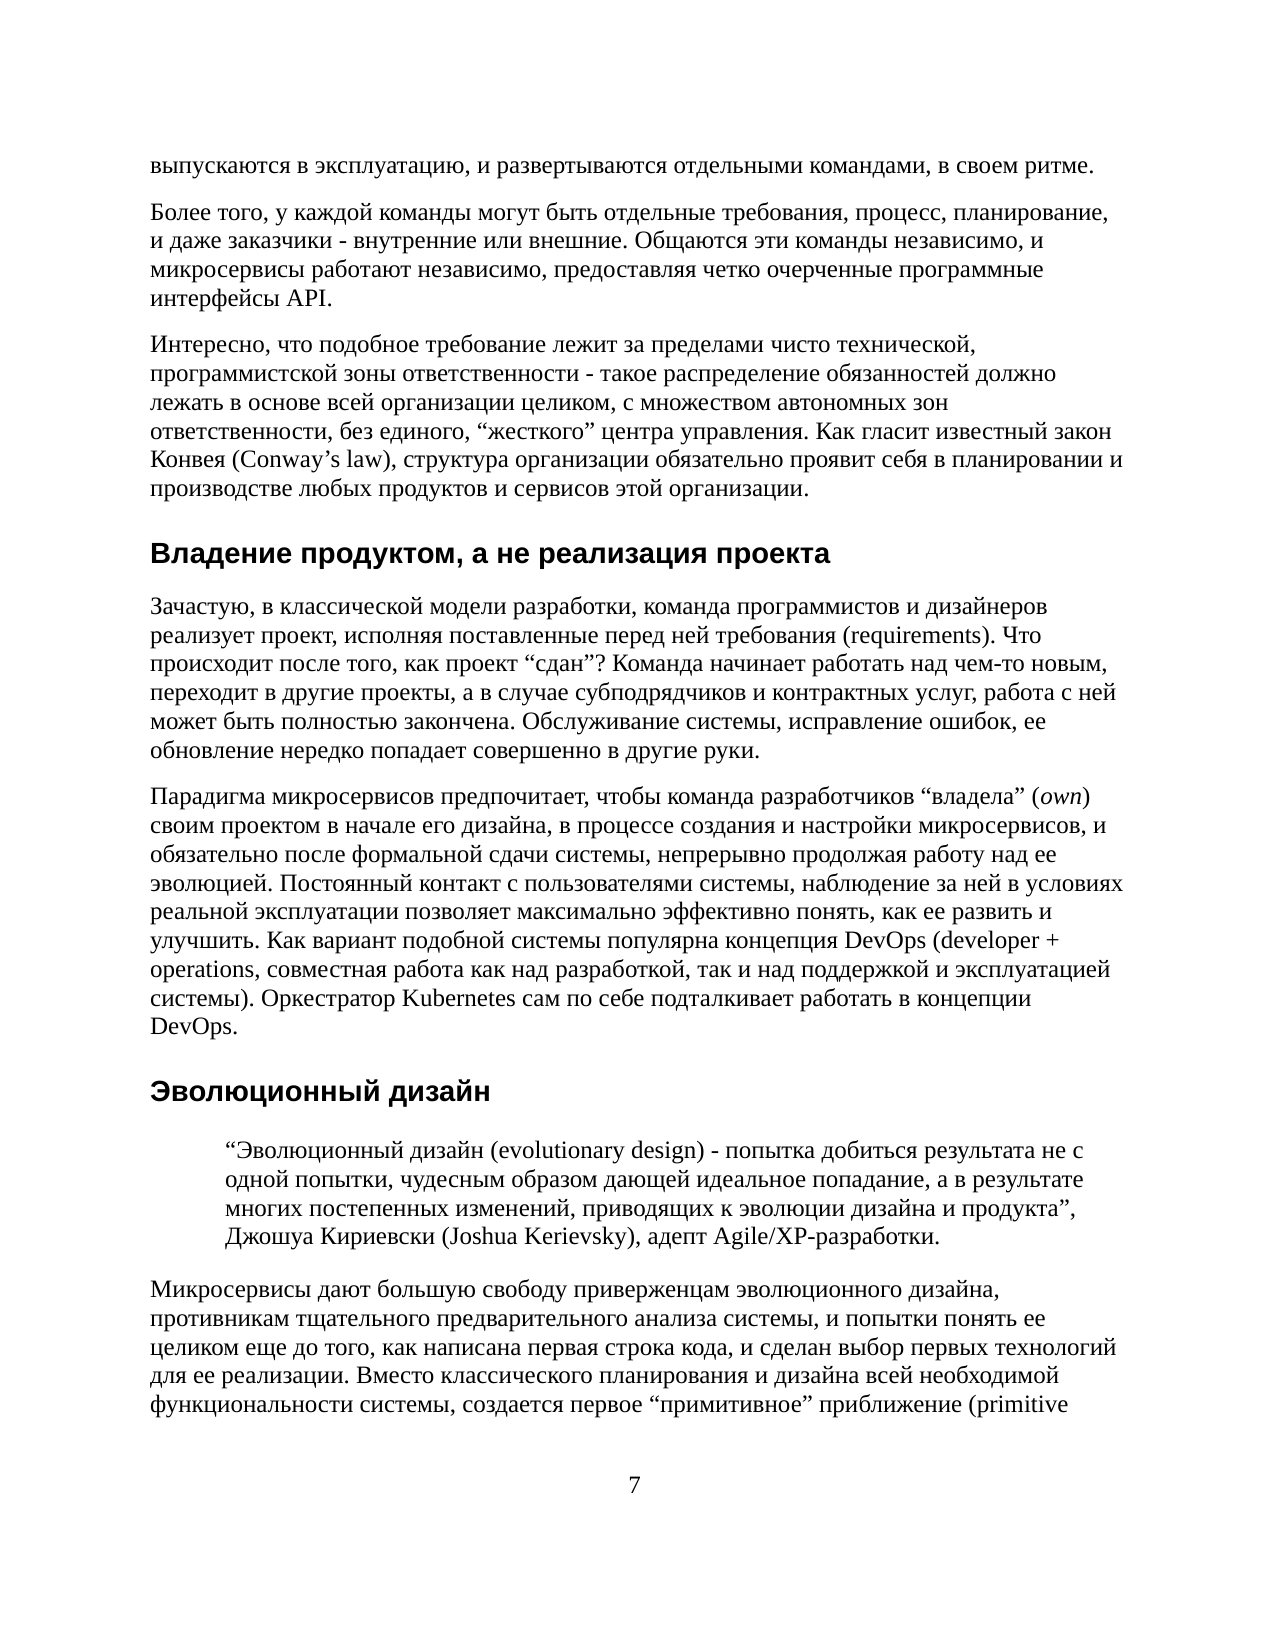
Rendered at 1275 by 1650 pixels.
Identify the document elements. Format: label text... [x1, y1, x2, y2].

text выпускаются в эксплуатацию, и развертываются отдельными командами, в своем ритме. [150, 150, 1125, 179]
subtitle Владение продуктом, а не реализация проекта [150, 536, 1125, 569]
text Более того, у каждой команды могут быть отдельные требования, процесс, планирование, и даже заказчики - внутренние или внешние. Общаются эти команды независимо, и микросервисы работают независимо, предоставляя четко очерченные программные интерфейсы API. [150, 197, 1125, 312]
text Интересно, что подобное требование лежит за пределами чисто технической, программистской зоны ответственности - такое распределение обязанностей должно лежать в основе всей организации целиком, с множеством автономных зон ответственности, без единого, “жесткого” центра управления. Как гласит известный закон Конвея (Conway’s law), структура организации обязательно проявит себя в планировании и производстве любых продуктов и сервисов этой организации. [150, 329, 1125, 502]
text Зачастую, в классической модели разработки, команда программистов и дизайнеров реализует проект, исполняя поставленные перед ней требования (requirements). Что происходит после того, как проект “сдан”? Команда начинает работать над чем-то новым, переходит в другие проекты, а в случае субподрядчиков и контрактных услуг, работа с ней может быть полностью закончена. Обслуживание системы, исправление ошибок, ее обновление нередко попадает совершенно в другие руки. [150, 591, 1125, 763]
text Парадигма микросервисов предпочитает, чтобы команда разработчиков “владела” (own) своим проектом в начале его дизайна, в процессе создания и настройки микросервисов, и обязательно после формальной сдачи системы, непрерывно продолжая работу над ее эволюцией. Постоянный контакт с пользователями системы, наблюдение за ней в условиях реальной эксплуатации позволяет максимально эффективно понять, как ее развить и улучшить. Как вариант подобной системы популярна концепция DevOps (developer + operations, совместная работа как над разработкой, так и над поддержкой и эксплуатацией системы). Оркестратор Kubernetes сам по себе подталкивает работать в концепции DevOps. [150, 781, 1125, 1040]
text “Эволюционный дизайн (evolutionary design) - попытка добиться результата не с одной попытки, чудесным образом дающей идеальное попадание, а в результате многих постепенных изменений, приводящих к эволюции дизайна и продукта”, Джошуа Кириевски (Joshua Kerievsky), адепт Agile/XP-разработки. [225, 1135, 1125, 1250]
text Микросервисы дают большую свободу приверженцам эволюционного дизайна, противникам тщательного предварительного анализа системы, и попытки понять ее целиком еще до того, как написана первая строка кода, и сделан выбор первых технологий для ее реализации. Вместо классического планирования и дизайна всей необходимой функциональности системы, создается первое “примитивное” приближение (primitive [150, 1274, 1125, 1418]
subtitle Эволюционный дизайн [150, 1074, 1125, 1108]
